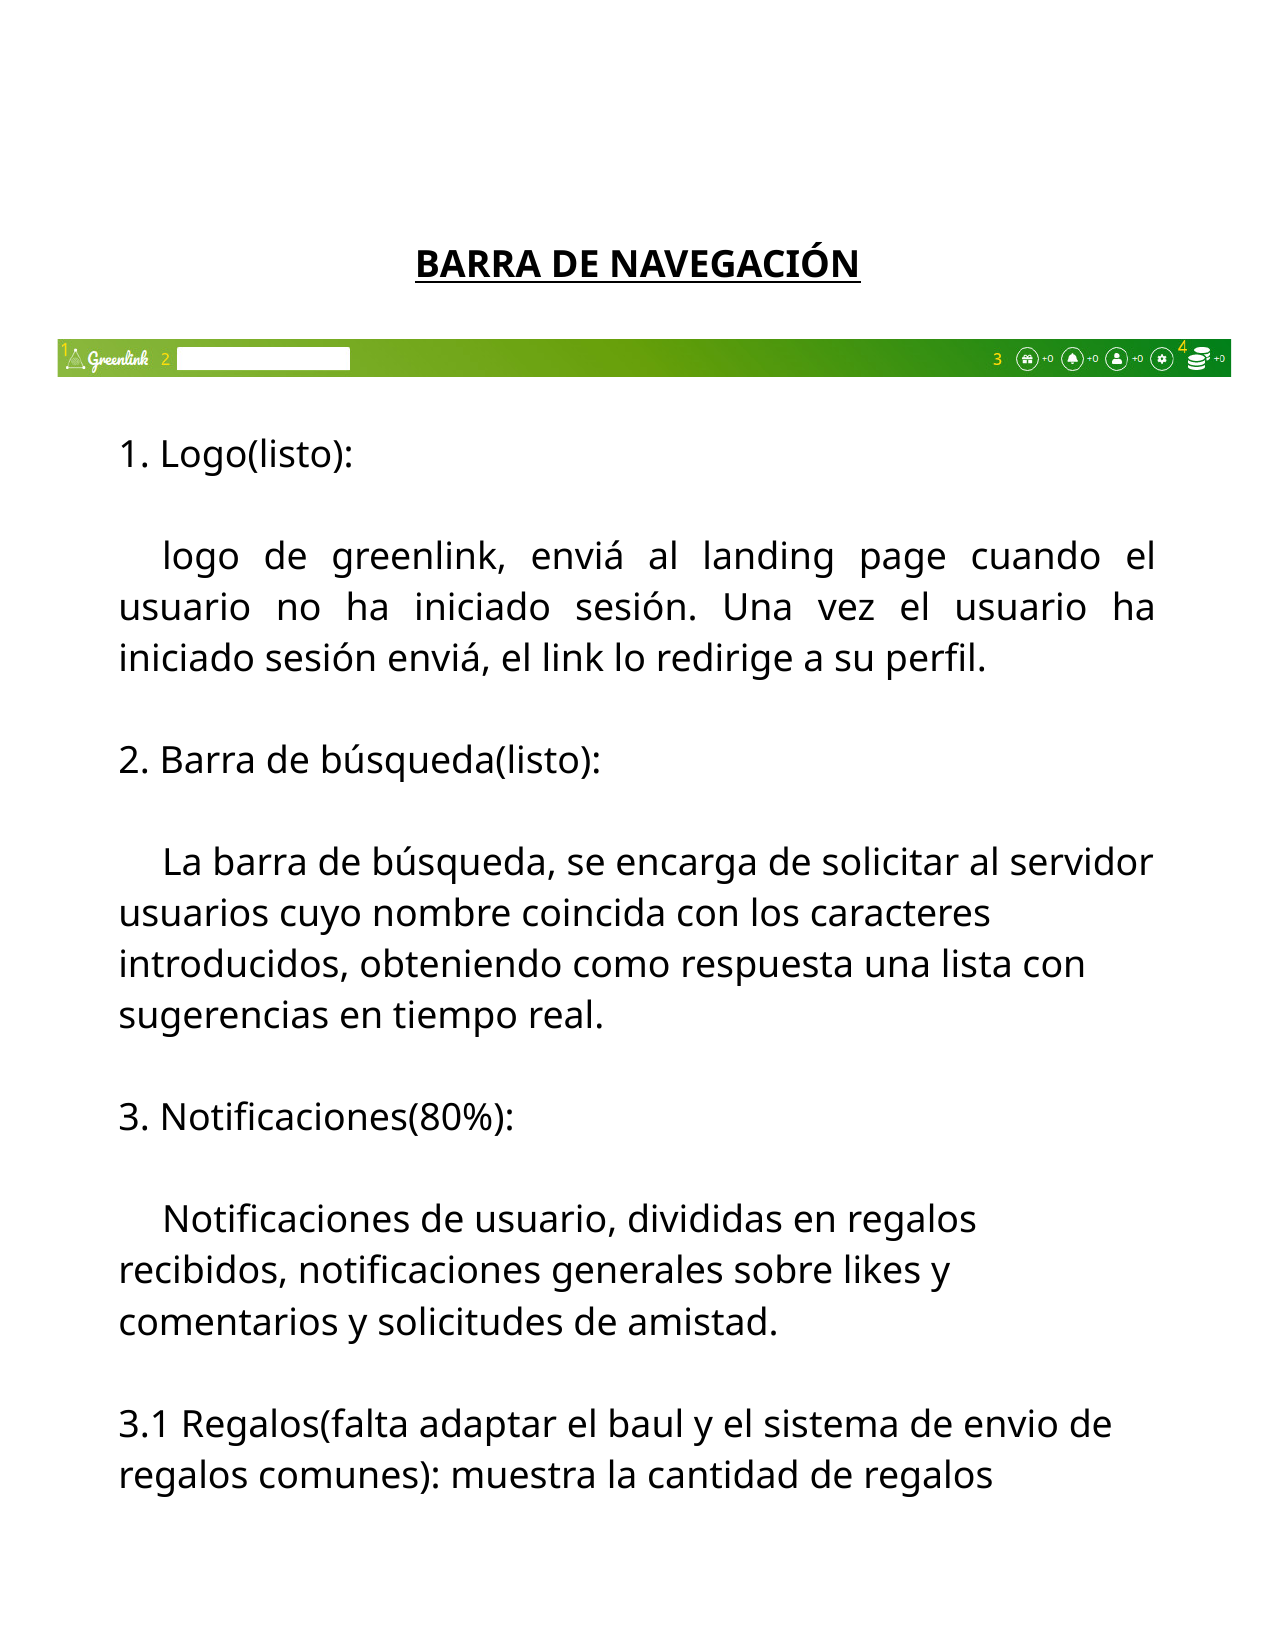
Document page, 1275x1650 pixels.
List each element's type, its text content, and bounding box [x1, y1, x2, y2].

text BARRA DE NAVEGACIÓN [118, 237, 1157, 288]
text La barra de búsqueda, se encarga de solicitar al servidor usuarios cuyo nombre coincida con los caracteres introducidos, obteniendo como respuesta una lista con sugerencias en tiempo real. [118, 836, 1157, 1040]
text 1. Logo(listo): [118, 427, 1157, 478]
text logo de greenlink, enviá al landing page cuando el usuario no ha iniciado sesión. Una vez el usuario ha iniciado sesión enviá, el link lo redirige a su perfil. [118, 529, 1157, 682]
text 3.1 Regalos(falta adaptar el baul y el sistema de envio de regalos comunes): muestra la cantidad de regalos [118, 1397, 1157, 1499]
text Notificaciones de usuario, divididas en regalos recibidos, notificaciones generales sobre likes y comentarios y solicitudes de amistad. [118, 1193, 1157, 1346]
text 2. Barra de búsqueda(listo): [118, 733, 1157, 784]
text 3. Notificaciones(80%): [118, 1091, 1157, 1142]
picture [57, 339, 1232, 377]
